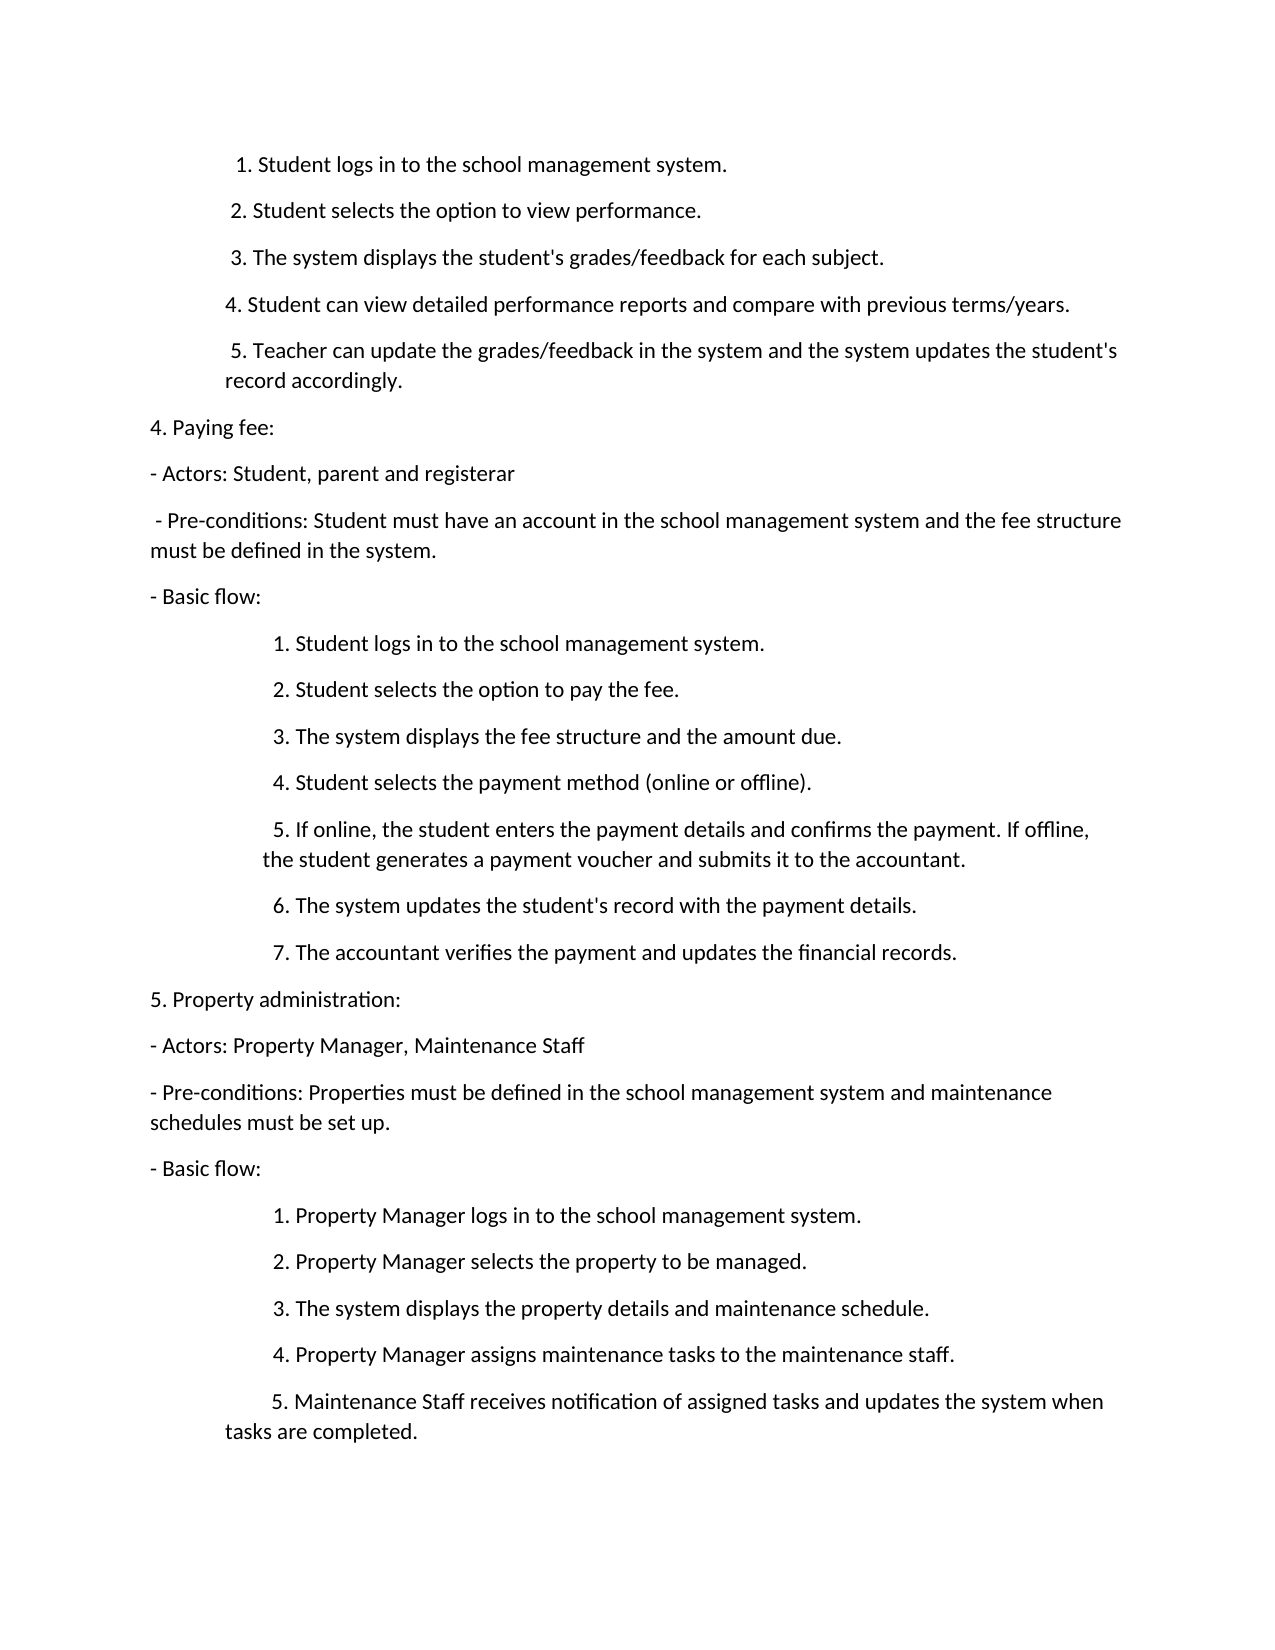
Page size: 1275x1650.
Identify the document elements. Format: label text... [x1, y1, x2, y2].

text 5. Teacher can update the grades/feedback in the system and the system updates the student's record accordingly. [225, 336, 1125, 394]
text 5. Property administration: [150, 985, 1125, 1013]
list 2. Property Manager selects the property to be managed. [262, 1247, 1125, 1275]
text - Basic flow: [150, 1154, 1125, 1182]
list 5. If online, the student enters the payment details and confirms the payment. If offline, the student generates a payment voucher and submits it to the accountant. [262, 815, 1125, 873]
text 3. The system displays the student's grades/feedback for each subject. [225, 243, 1125, 271]
list 7. The accountant verifies the payment and updates the financial records. [262, 938, 1125, 966]
text 2. Student selects the option to view performance. [225, 197, 1125, 224]
list 3. The system displays the property details and maintenance schedule. [262, 1294, 1125, 1322]
text 4. Student can view detailed performance reports and compare with previous terms/years. [225, 290, 1125, 318]
text - Pre-conditions: Student must have an account in the school management system and the fee structure must be defined in the system. [150, 506, 1125, 564]
list 1. Student logs in to the school management system. [262, 629, 1125, 657]
text - Actors: Property Manager, Maintenance Staff [150, 1031, 1125, 1059]
list 6. The system updates the student's record with the payment details. [262, 892, 1125, 919]
text 4. Paying fee: [150, 413, 1125, 441]
text - Actors: Student, parent and registerar [150, 459, 1125, 487]
text 5. Maintenance Staff receives notification of assigned tasks and updates the system when tasks are completed. [225, 1387, 1125, 1445]
list 2. Student selects the option to pay the fee. [262, 675, 1125, 703]
list 4. Student selects the payment method (online or offline). [262, 768, 1125, 797]
text - Pre-conditions: Properties must be defined in the school management system and maintenance schedules must be set up. [150, 1078, 1125, 1136]
list 1. Property Manager logs in to the school management system. [262, 1201, 1125, 1229]
list 4. Property Manager assigns maintenance tasks to the maintenance staff. [262, 1341, 1125, 1368]
text 1. Student logs in to the school management system. [225, 150, 1125, 178]
text - Basic flow: [150, 582, 1125, 610]
list 3. The system displays the fee structure and the amount due. [262, 722, 1125, 750]
